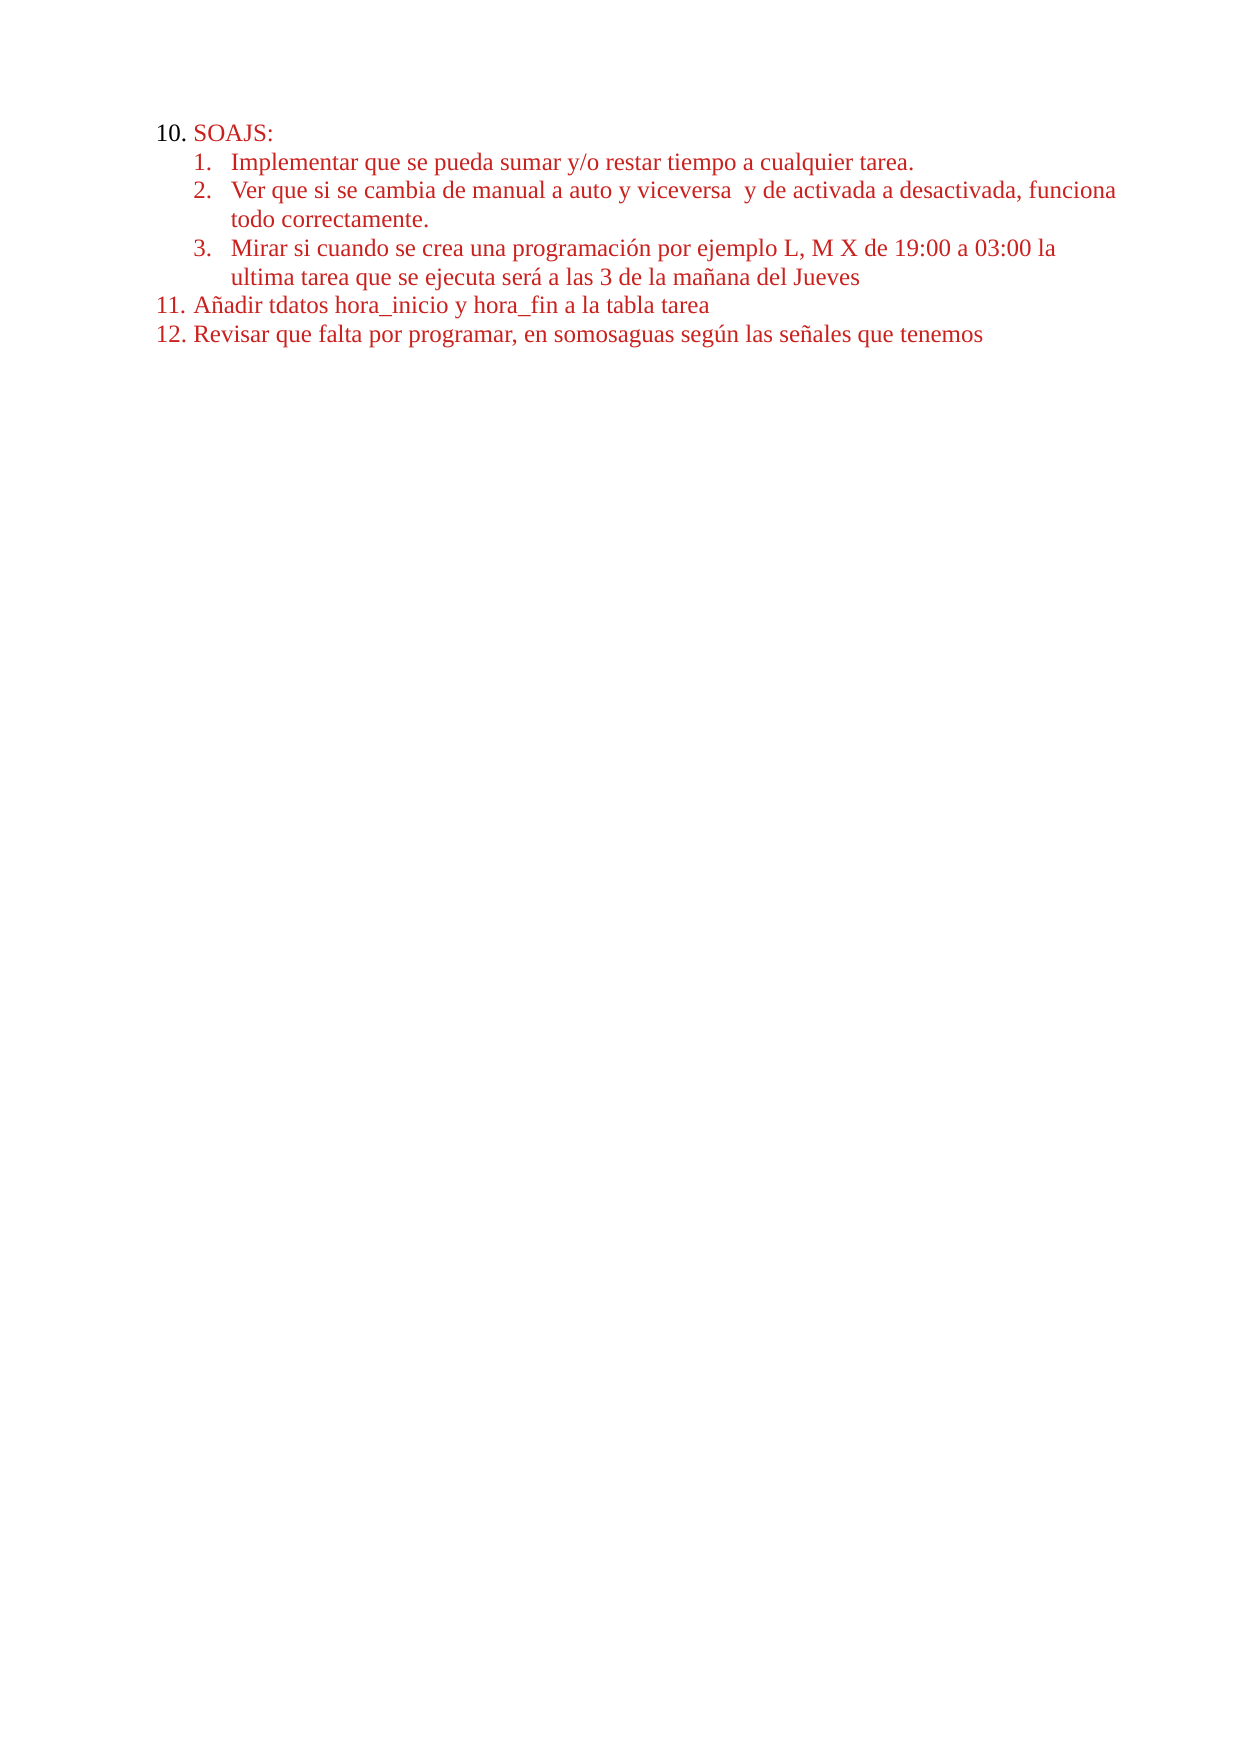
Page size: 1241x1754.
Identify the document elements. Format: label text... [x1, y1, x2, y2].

list Añadir tdatos hora_inicio y hora_fin a la tabla tarea [156, 291, 1122, 319]
list Revisar que falta por programar, en somosaguas según las señales que tenemos [156, 319, 1122, 348]
list Ver que si se cambia de manual a auto y viceversa y de activada a desactivada, funciona todo correctamente. [193, 176, 1122, 233]
list Mirar si cuando se crea una programación por ejemplo L, M X de 19:00 a 03:00 la ultima tarea que se ejecuta será a las 3 de la mañana del Jueves [193, 233, 1122, 291]
list SOAJS: [156, 118, 1122, 147]
list Implementar que se pueda sumar y/o restar tiempo a cualquier tarea. [193, 147, 1122, 176]
